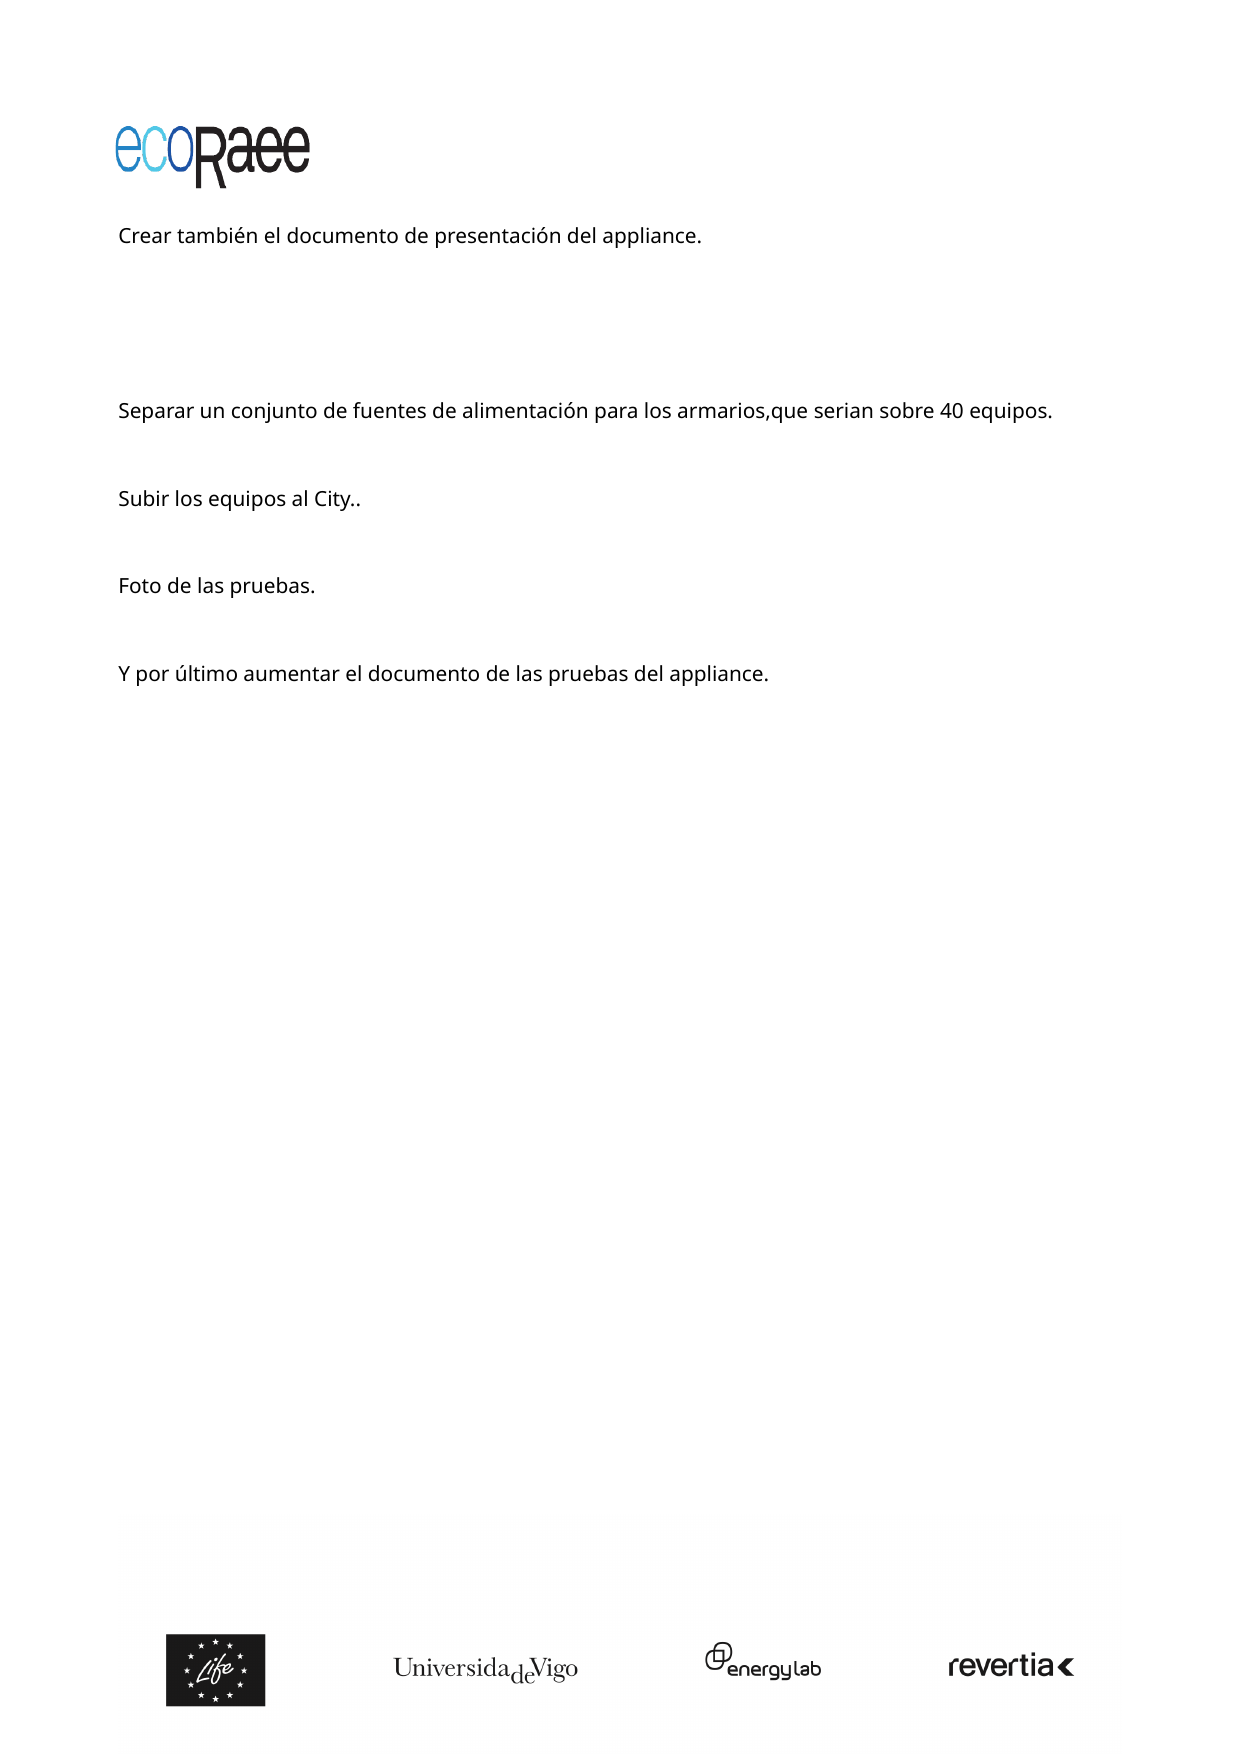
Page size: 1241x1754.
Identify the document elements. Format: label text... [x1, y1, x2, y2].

text Separar un conjunto de fuentes de alimentación para los armarios,que serian sobre 40 equipos. [118, 396, 1122, 425]
text Foto de las pruebas. [118, 571, 1122, 600]
text Crear también el documento de presentación del appliance. [118, 221, 1122, 250]
picture [118, 1514, 1123, 1754]
picture [114, 124, 311, 190]
text Subir los equipos al City.. [118, 484, 1122, 512]
text Y por último aumentar el documento de las pruebas del appliance. [118, 659, 1122, 687]
